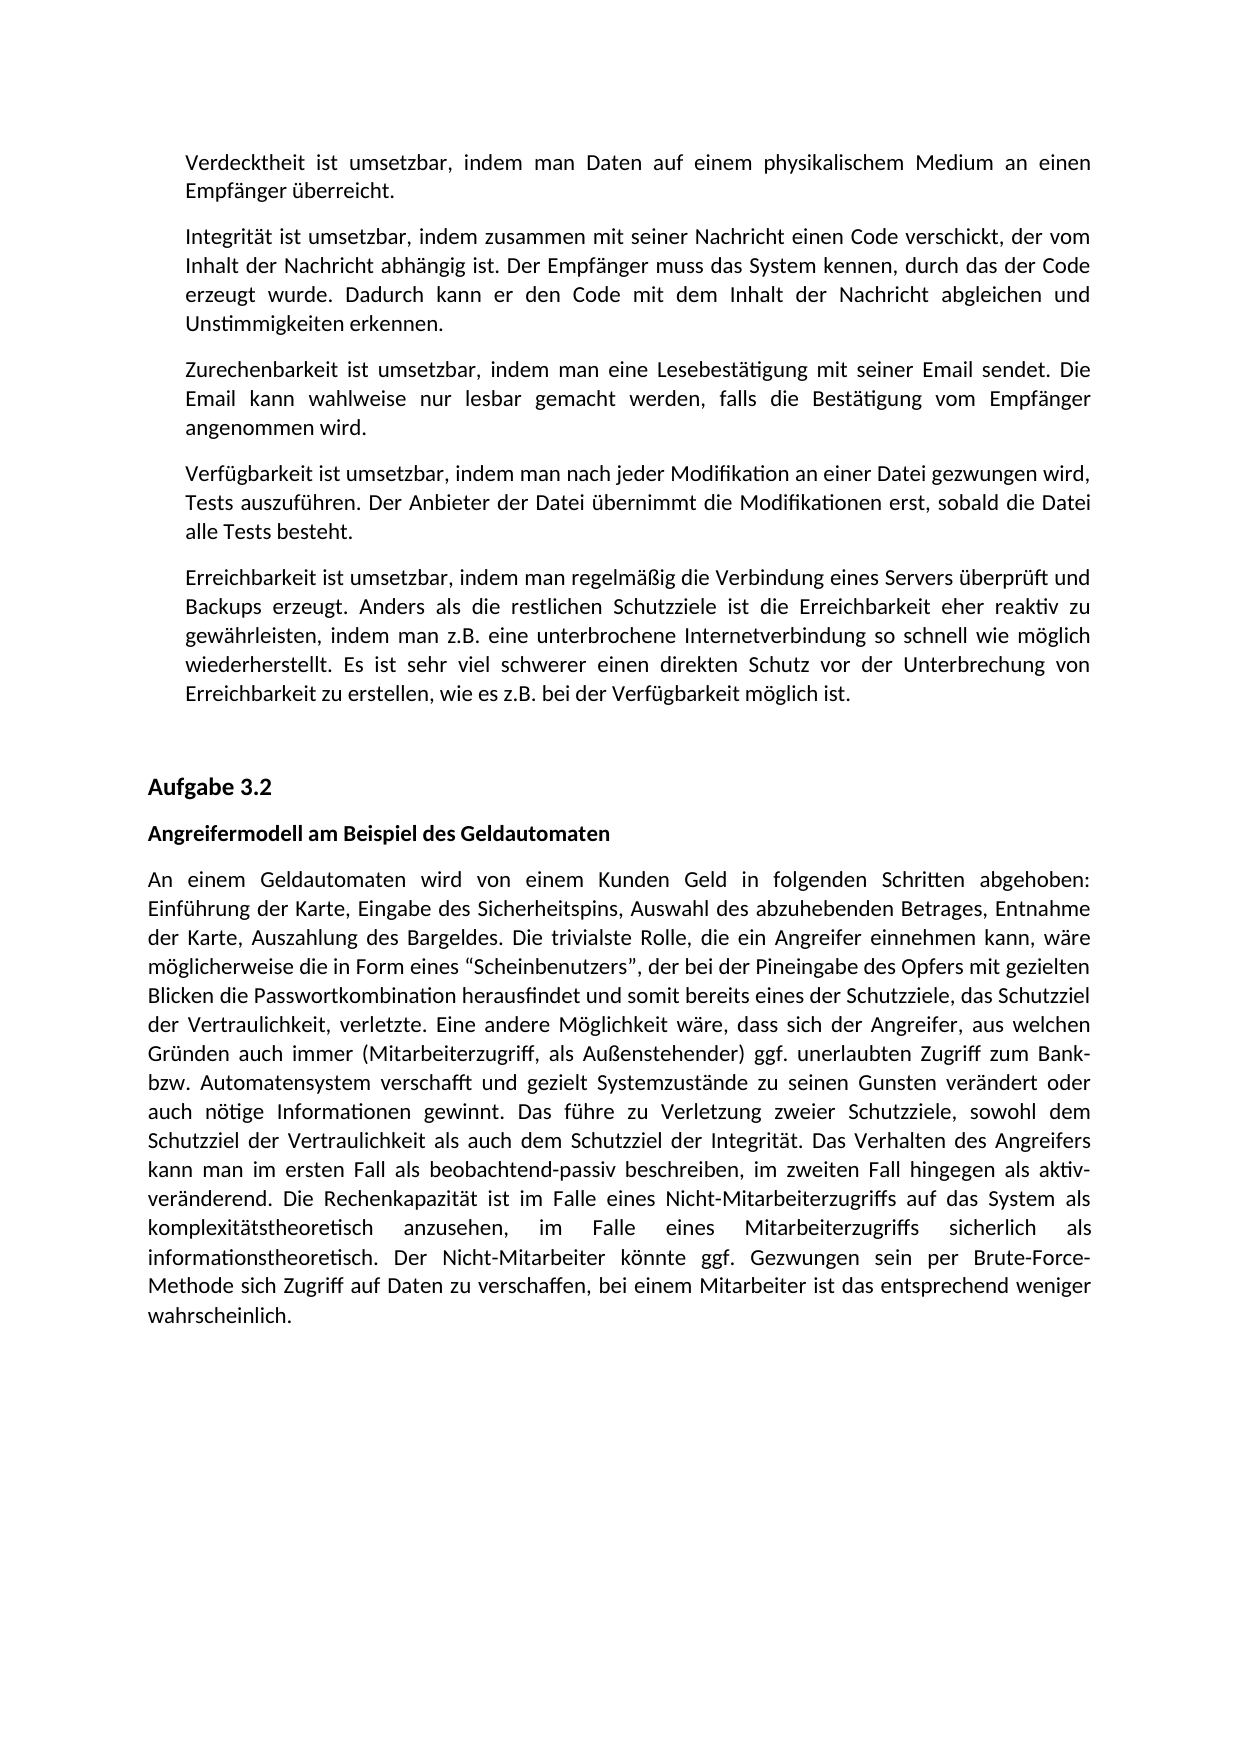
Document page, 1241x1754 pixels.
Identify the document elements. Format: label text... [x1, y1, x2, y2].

text Integrität ist umsetzbar, indem zusammen mit seiner Nachricht einen Code verschickt, der vom Inhalt der Nachricht abhängig ist. Der Empfänger muss das System kennen, durch das der Code erzeugt wurde. Dadurch kann er den Code mit dem Inhalt der Nachricht abgleichen und Unstimmigkeiten erkennen. [185, 222, 1093, 338]
text Verdecktheit ist umsetzbar, indem man Daten auf einem physikalischem Medium an einen Empfänger überreicht. [185, 148, 1093, 205]
text Angreifermodell am Beispiel des Geldautomaten [148, 819, 1093, 847]
text Zurechenbarkeit ist umsetzbar, indem man eine Lesebestätigung mit seiner Email sendet. Die Email kann wahlweise nur lesbar gemacht werden, falls die Bestätigung vom Empfänger angenommen wird. [185, 355, 1093, 441]
text Aufgabe 3.2 [148, 771, 1093, 801]
text Erreichbarkeit ist umsetzbar, indem man regelmäßig die Verbindung eines Servers überprüft und Backups erzeugt. Anders als die restlichen Schutzziele ist die Erreichbarkeit eher reaktiv zu gewährleisten, indem man z.B. eine unterbrochene Internetverbindung so schnell wie möglich wiederherstellt. Es ist sehr viel schwerer einen direkten Schutz vor der Unterbrechung von Erreichbarkeit zu erstellen, wie es z.B. bei der Verfügbarkeit möglich ist. [185, 563, 1093, 707]
text An einem Geldautomaten wird von einem Kunden Geld in folgenden Schritten abgehoben: Einführung der Karte, Eingabe des Sicherheitspins, Auswahl des abzuhebenden Betrages, Entnahme der Karte, Auszahlung des Bargeldes. Die trivialste Rolle, die ein Angreifer einnehmen kann, wäre möglicherweise die in Form eines “Scheinbenutzers”, der bei der Pineingabe des Opfers mit gezielten Blicken die Passwortkombination herausfindet und somit bereits eines der Schutzziele, das Schutzziel der Vertraulichkeit, verletzte. Eine andere Möglichkeit wäre, dass sich der Angreifer, aus welchen Gründen auch immer (Mitarbeiterzugriff, als Außenstehender) ggf. unerlaubten Zugriff zum Bank- bzw. Automatensystem verschafft und gezielt Systemzustände zu seinen Gunsten verändert oder auch nötige Informationen gewinnt. Das führe zu Verletzung zweier Schutzziele, sowohl dem Schutzziel der Vertraulichkeit als auch dem Schutzziel der Integrität. Das Verhalten des Angreifers kann man im ersten Fall als beobachtend-passiv beschreiben, im zweiten Fall hingegen als aktiv-veränderend. Die Rechenkapazität ist im Falle eines Nicht-Mitarbeiterzugriffs auf das System als komplexitätstheoretisch anzusehen, im Falle eines Mitarbeiterzugriffs sicherlich als informationstheoretisch. Der Nicht-Mitarbeiter könnte ggf. Gezwungen sein per Brute-Force-Methode sich Zugriff auf Daten zu verschaffen, bei einem Mitarbeiter ist das entsprechend weniger wahrscheinlich. [148, 865, 1093, 1329]
text Verfügbarkeit ist umsetzbar, indem man nach jeder Modifikation an einer Datei gezwungen wird, Tests auszuführen. Der Anbieter der Datei übernimmt die Modifikationen erst, sobald die Datei alle Tests besteht. [185, 459, 1093, 545]
